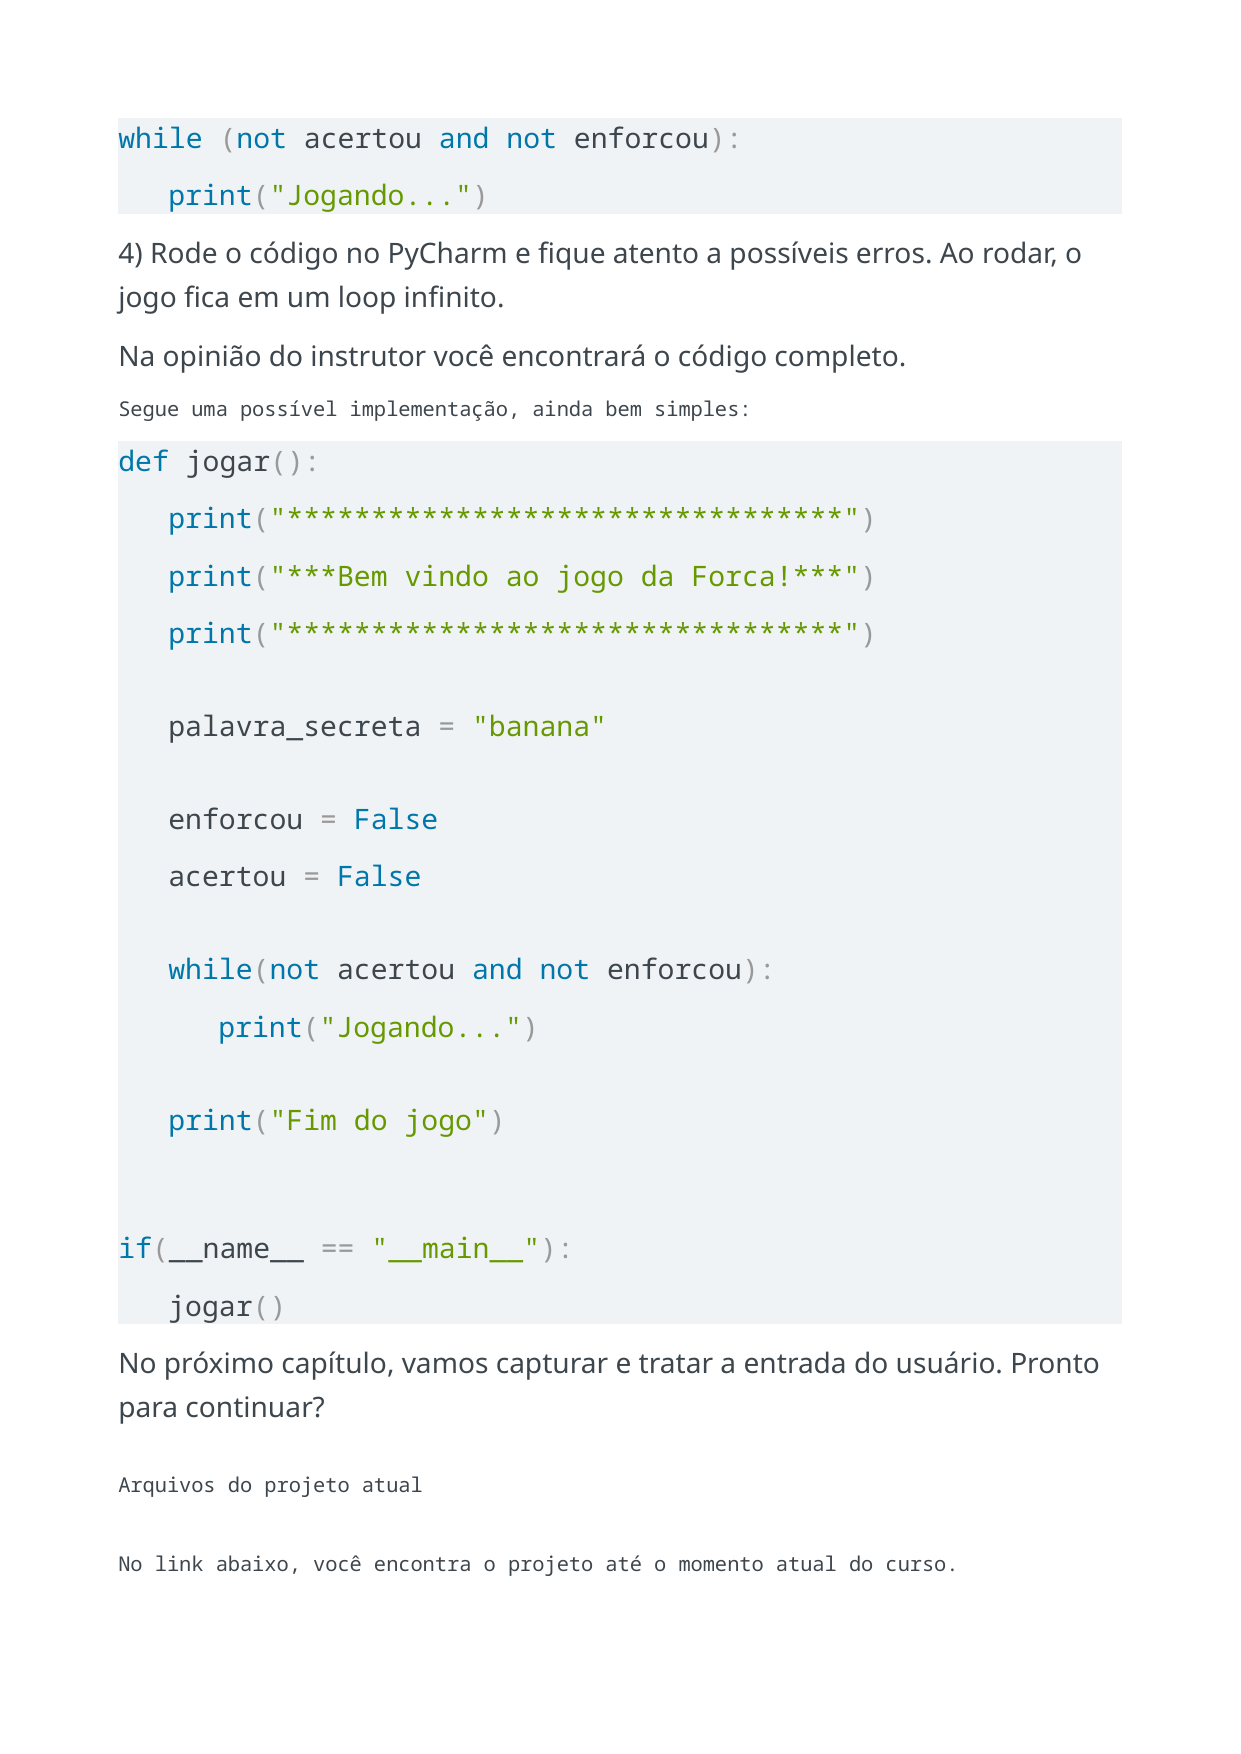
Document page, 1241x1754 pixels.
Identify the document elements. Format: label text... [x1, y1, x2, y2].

text jogar() [118, 1286, 1122, 1324]
text No próximo capítulo, vamos capturar e tratar a entrada do usuário. Pronto para continuar? [118, 1343, 1122, 1426]
text acertou = False [118, 857, 1122, 895]
text while (not acertou and not enforcou): [118, 118, 1122, 156]
text print("Fim do jogo") [118, 1100, 1122, 1138]
text palavra_secreta = "banana" [118, 706, 1122, 744]
text def jogar(): [118, 441, 1122, 479]
text print("***Bem vindo ao jogo da Forca!***") [118, 556, 1122, 594]
text while(not acertou and not enforcou): [118, 949, 1122, 988]
text print("*********************************") [118, 613, 1122, 652]
text 4) Rode o código no PyCharm e fique atento a possíveis erros. Ao rodar, o jogo fica em um loop infinito. [118, 233, 1122, 316]
subtitle Arquivos do projeto atual [118, 1471, 1122, 1499]
text enforcou = False [118, 799, 1122, 837]
text Segue uma possível implementação, ainda bem simples: [118, 394, 1122, 422]
text No link abaixo, você encontra o projeto até o momento atual do curso. [118, 1511, 1122, 1577]
text Na opinião do instrutor você encontrará o código completo. [118, 336, 1122, 374]
text print("*********************************") [118, 498, 1122, 537]
text print("Jogando...") [118, 176, 1122, 214]
text print("Jogando...") [118, 1007, 1122, 1045]
text if(__name__ == "__main__"): [118, 1228, 1122, 1267]
